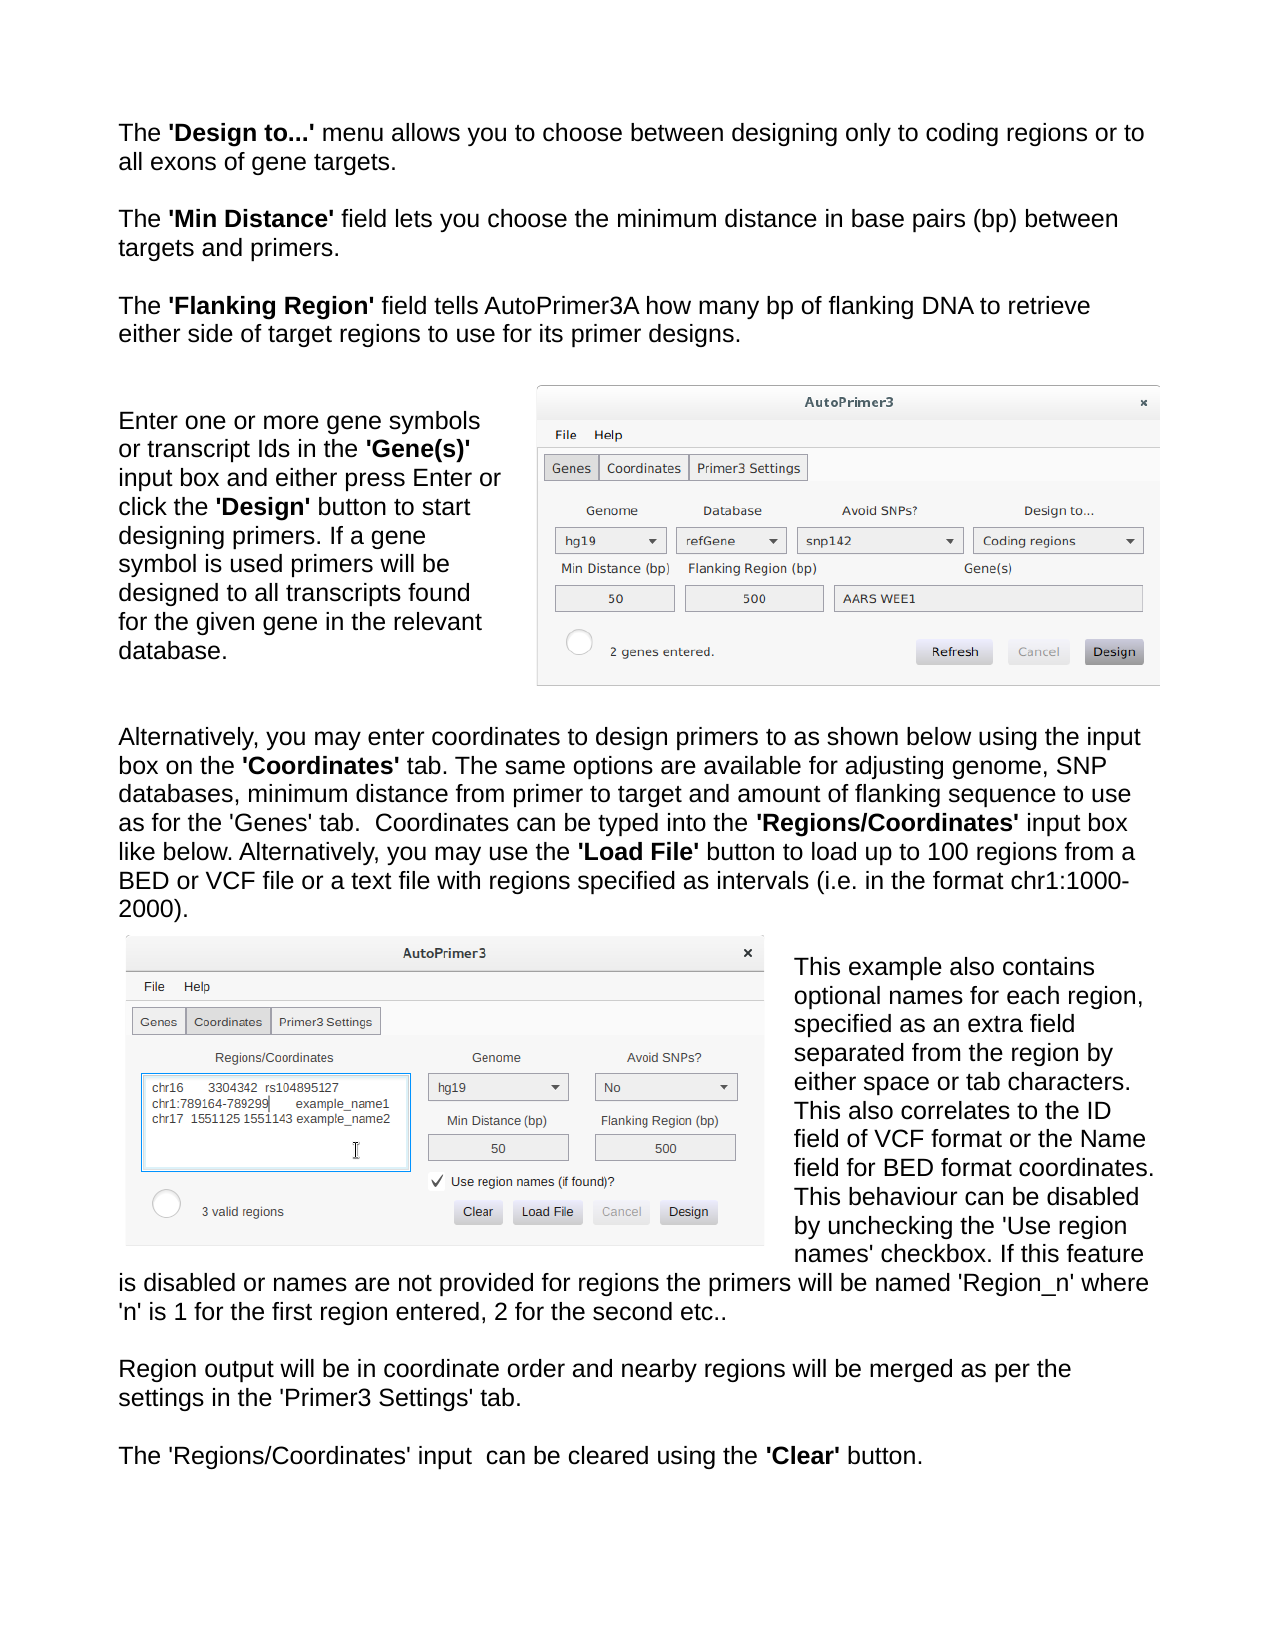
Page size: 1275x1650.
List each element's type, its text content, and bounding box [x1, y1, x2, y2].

text This example also contains optional names for each region, specified as an extra field separated from the region by either space or tab characters. This also correlates to the ID field of VCF format or the Name field for BED format coordinates. This behaviour can be disabled by unchecking the 'Use region names' checkbox. If this feature is disabled or names are not provided for regions the primers will be named 'Region_n' where 'n' is 1 for the first region entered, 2 for the second etc.. [118, 952, 1157, 1326]
picture [536, 385, 1160, 686]
text The 'Min Distance' field lets you choose the minimum distance in base pairs (bp) between targets and primers. [118, 204, 1157, 262]
text The 'Regions/Coordinates' input can be cleared using the 'Clear' button. [118, 1441, 1157, 1469]
picture [125, 935, 765, 1246]
text The 'Flanking Region' field tells AutoPrimer3A how many bp of flanking DNA to retrieve either side of target regions to use for its primer designs. [118, 291, 1157, 348]
text The 'Design to...' menu allows you to choose between designing only to coding regions or to all exons of gene targets. [118, 118, 1157, 176]
text Region output will be in coordinate order and nearby regions will be merged as per the settings in the 'Primer3 Settings' tab. [118, 1354, 1157, 1412]
text Alternatively, you may enter coordinates to design primers to as shown below using the input box on the 'Coordinates' tab. The same options are available for adjusting genome, SNP databases, minimum distance from primer to target and amount of flanking sequence to use as for the 'Genes' tab. Coordinates can be typed into the 'Regions/Coordinates' input box like below. Alternatively, you may use the 'Load File' button to load up to 100 regions from a BED or VCF file or a text file with regions specified as intervals (i.e. in the format chr1:1000-2000). [118, 722, 1157, 923]
text Enter one or more gene symbols or transcript Ids in the 'Gene(s)' input box and either press Enter or click the 'Design' button to start designing primers. If a gene symbol is used primers will be designed to all transcripts found for the given gene in the relevant database. [118, 406, 536, 664]
